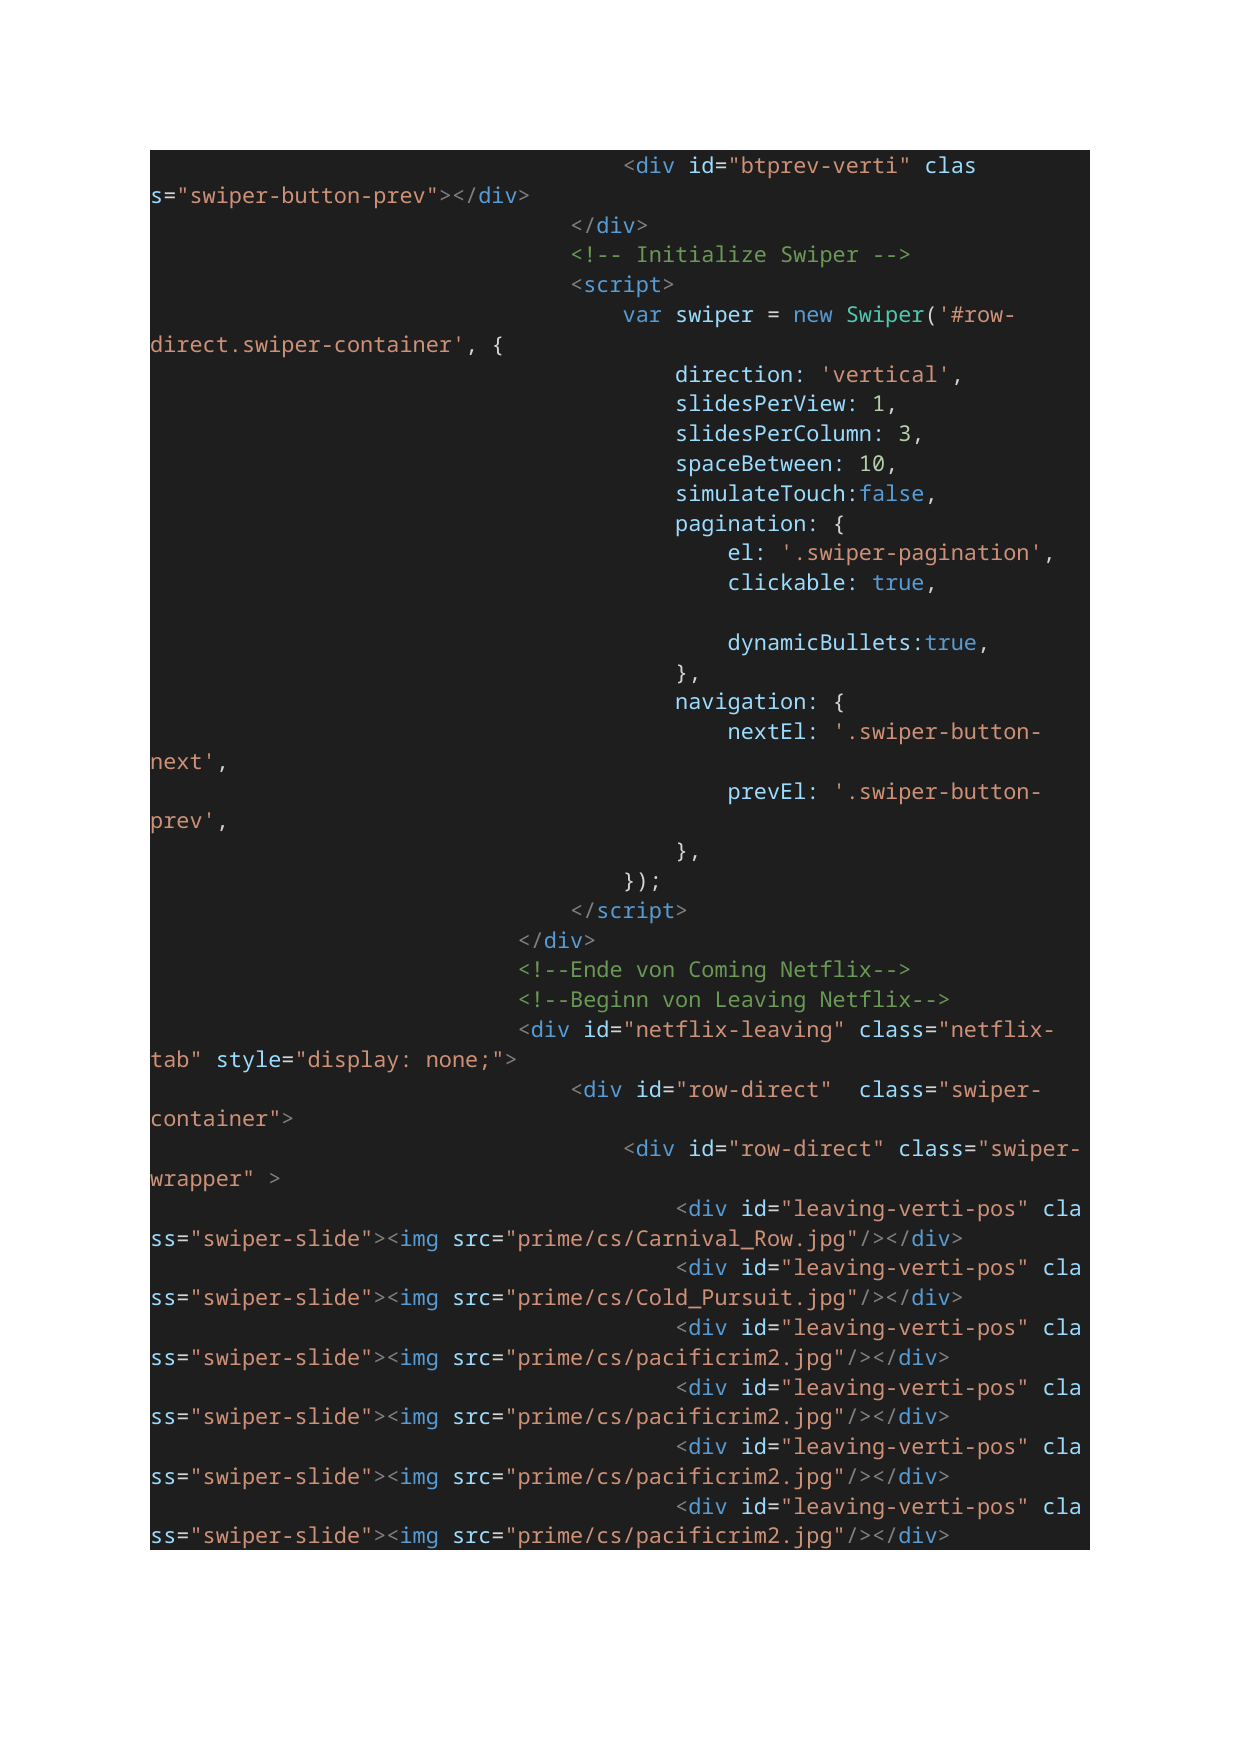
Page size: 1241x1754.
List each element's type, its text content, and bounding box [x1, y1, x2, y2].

text <div id="row-direct" class="swiper-wrapper" > [150, 1133, 1090, 1193]
text <div id="leaving-verti-pos" class="swiper-slide"><img src="prime/cs/pacificrim2.jpg"/></div> [150, 1371, 1090, 1431]
text pagination: { [150, 507, 1090, 537]
text navigation: { [150, 686, 1090, 716]
text </script> [150, 895, 1090, 924]
text slidesPerView: 1, [150, 388, 1090, 418]
text var swiper = new Swiper('#row-direct.swiper-container', { [150, 299, 1090, 358]
text }); [150, 865, 1090, 895]
text <div id="leaving-verti-pos" class="swiper-slide"><img src="prime/cs/Cold_Pursuit.jpg"/></div> [150, 1252, 1090, 1312]
text <div id="netflix-leaving" class="netflix-tab" style="display: none;"> [150, 1014, 1090, 1073]
text <script> [150, 269, 1090, 299]
text spaceBetween: 10, [150, 448, 1090, 478]
text prevEl: '.swiper-button-prev', [150, 776, 1090, 835]
text clickable: true, [150, 567, 1090, 627]
text }, [150, 835, 1090, 865]
text <div id="leaving-verti-pos" class="swiper-slide"><img src="prime/cs/Carnival_Row.jpg"/></div> [150, 1193, 1090, 1252]
text <div id="leaving-verti-pos" class="swiper-slide"><img src="prime/cs/pacificrim2.jpg"/></div> [150, 1431, 1090, 1491]
text <!--Ende von Coming Netflix--> [150, 954, 1090, 984]
text slidesPerColumn: 3, [150, 418, 1090, 448]
text <!-- Initialize Swiper --> [150, 239, 1090, 269]
text dynamicBullets:true, [150, 627, 1090, 656]
text simulateTouch:false, [150, 478, 1090, 507]
text direction: 'vertical', [150, 358, 1090, 388]
text <div id="row-direct" class="swiper-container"> [150, 1073, 1090, 1133]
text nextEl: '.swiper-button-next', [150, 716, 1090, 776]
text </div> [150, 924, 1090, 954]
text <div id="leaving-verti-pos" class="swiper-slide"><img src="prime/cs/pacificrim2.jpg"/></div> [150, 1491, 1090, 1550]
text <div id="leaving-verti-pos" class="swiper-slide"><img src="prime/cs/pacificrim2.jpg"/></div> [150, 1312, 1090, 1371]
text }, [150, 656, 1090, 686]
text <div id="btprev-verti" class="swiper-button-prev"></div> [150, 150, 1090, 209]
text <!--Beginn von Leaving Netflix--> [150, 984, 1090, 1014]
text el: '.swiper-pagination', [150, 537, 1090, 567]
text </div> [150, 209, 1090, 239]
